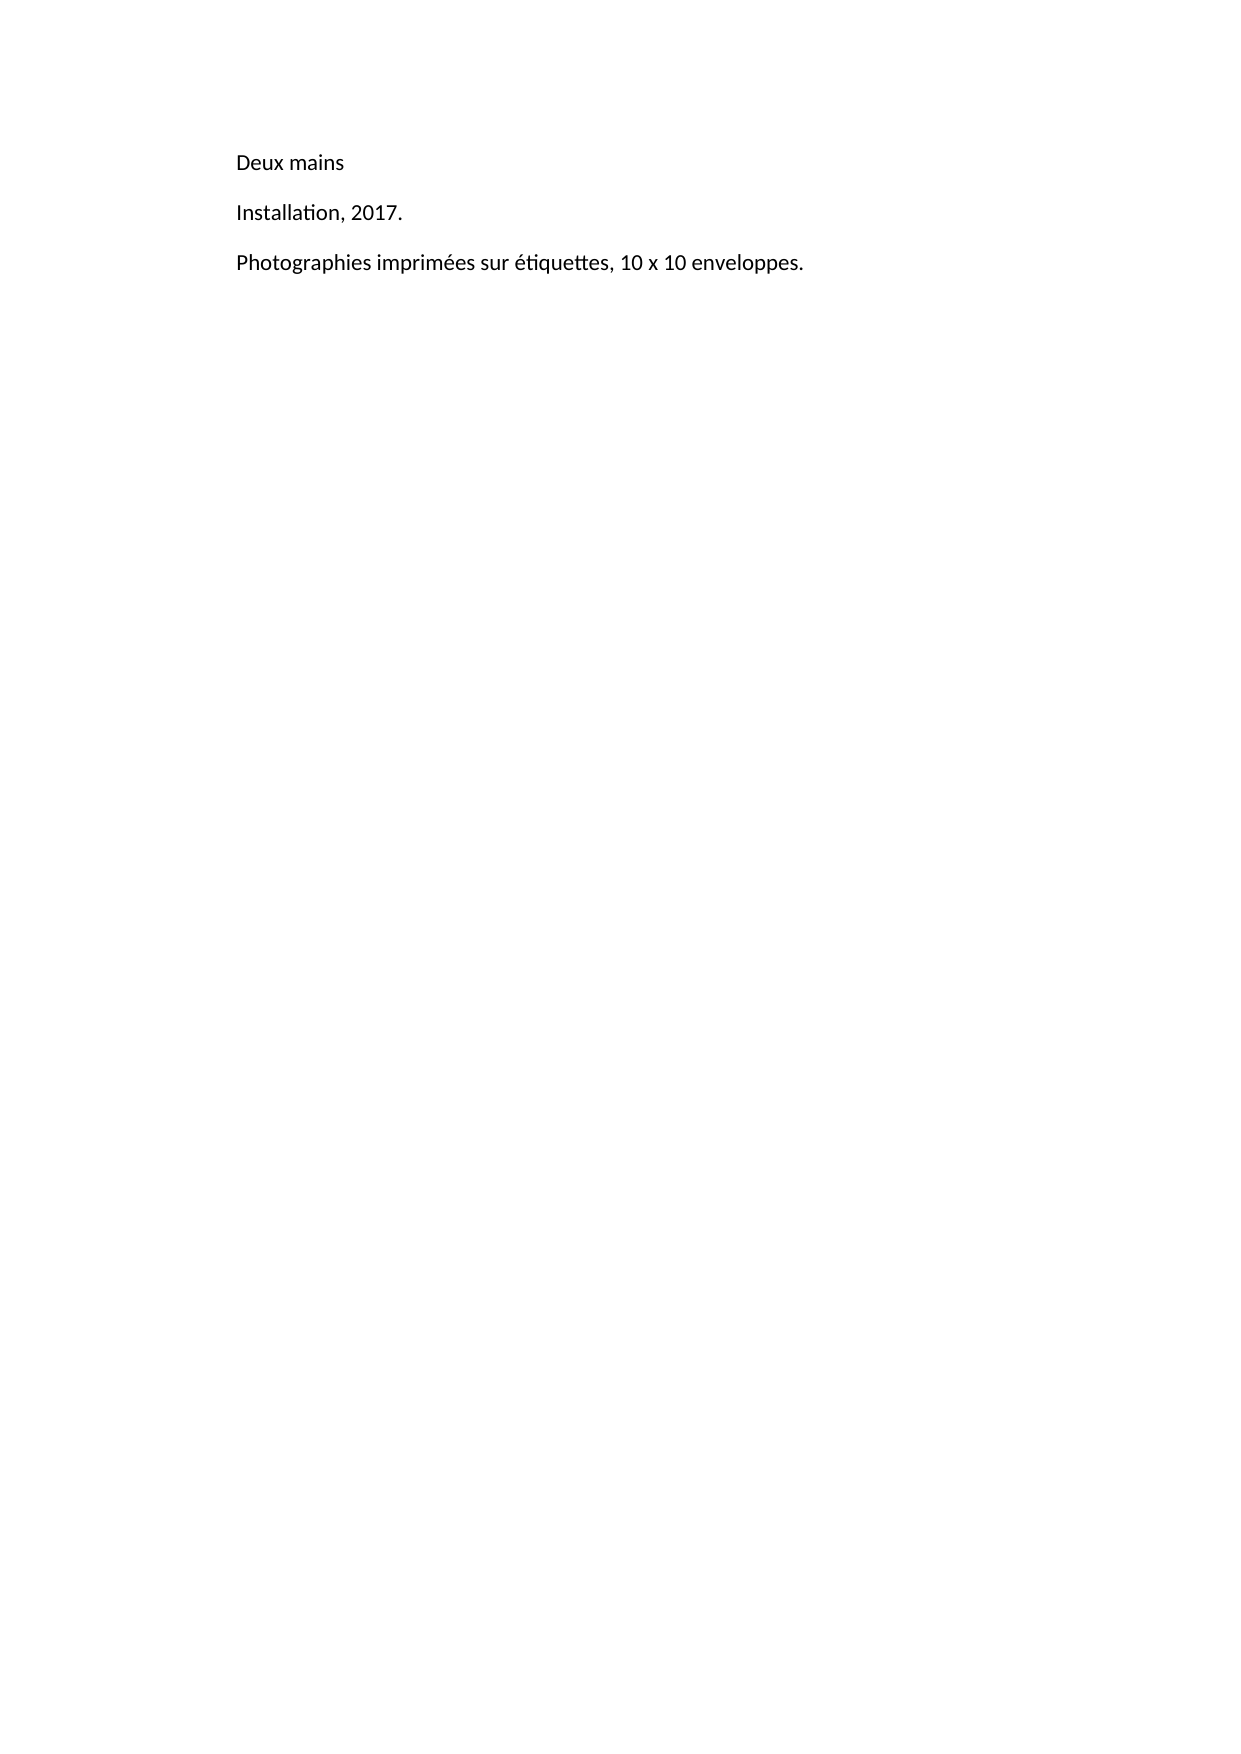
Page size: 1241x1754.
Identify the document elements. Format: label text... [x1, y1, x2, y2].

text Deux mains [148, 148, 1093, 176]
text Installation, 2017. [148, 198, 1093, 226]
text Photographies imprimées sur étiquettes, 10 x 10 enveloppes. [148, 248, 1093, 276]
